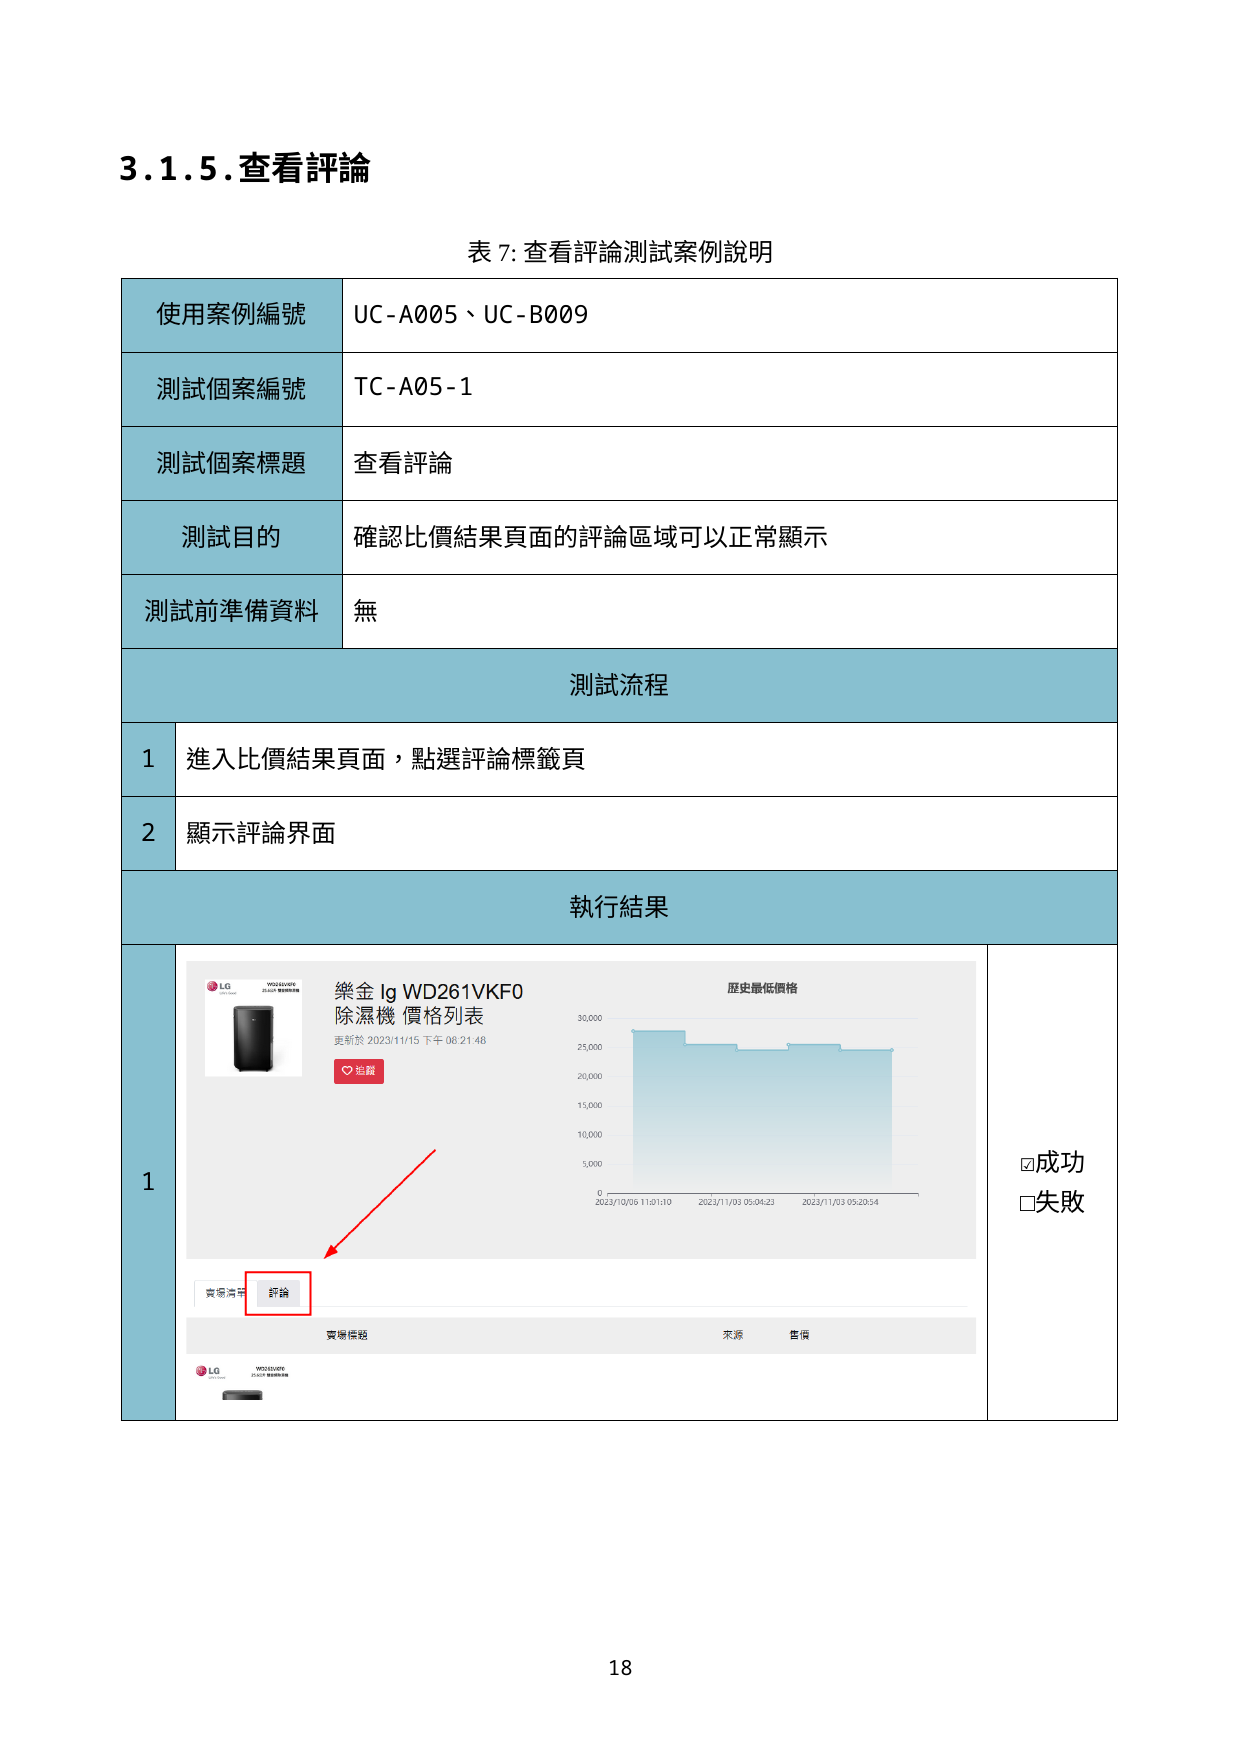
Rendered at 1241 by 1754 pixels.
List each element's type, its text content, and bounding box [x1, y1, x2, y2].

table_cell [176, 945, 987, 1420]
table_cell 測試個案編號 [122, 353, 342, 426]
text 表 7: 查看評論測試案例說明 [118, 233, 1122, 269]
table_cell 測試流程 [122, 649, 1117, 722]
table_cell 2 [122, 797, 175, 870]
table_cell 確認比價結果頁面的評論區域可以正常顯示 [343, 501, 1117, 574]
table_cell 查看評論 [343, 427, 1117, 500]
table_cell TC-A05-1 [343, 353, 1117, 426]
table_header UC-A005、UC-B009 [343, 279, 1117, 352]
table_cell 1 [122, 945, 175, 1420]
table_cell 顯示評論界面 [176, 797, 1117, 870]
table_cell ☑成功 □失敗 [988, 945, 1117, 1420]
table_cell 測試前準備資料 [122, 575, 342, 648]
table_cell 執行結果 [122, 871, 1117, 944]
table_cell 進入比價結果頁面，點選評論標籤頁 [176, 723, 1117, 796]
table_cell 測試目的 [122, 501, 342, 574]
table_cell 無 [343, 575, 1117, 648]
table_cell 測試個案標題 [122, 427, 342, 500]
table_header 使用案例編號 [122, 279, 342, 352]
subtitle 3.1.5.查看評論 [118, 142, 1122, 190]
table_cell 1 [122, 723, 175, 796]
picture [186, 961, 977, 1400]
